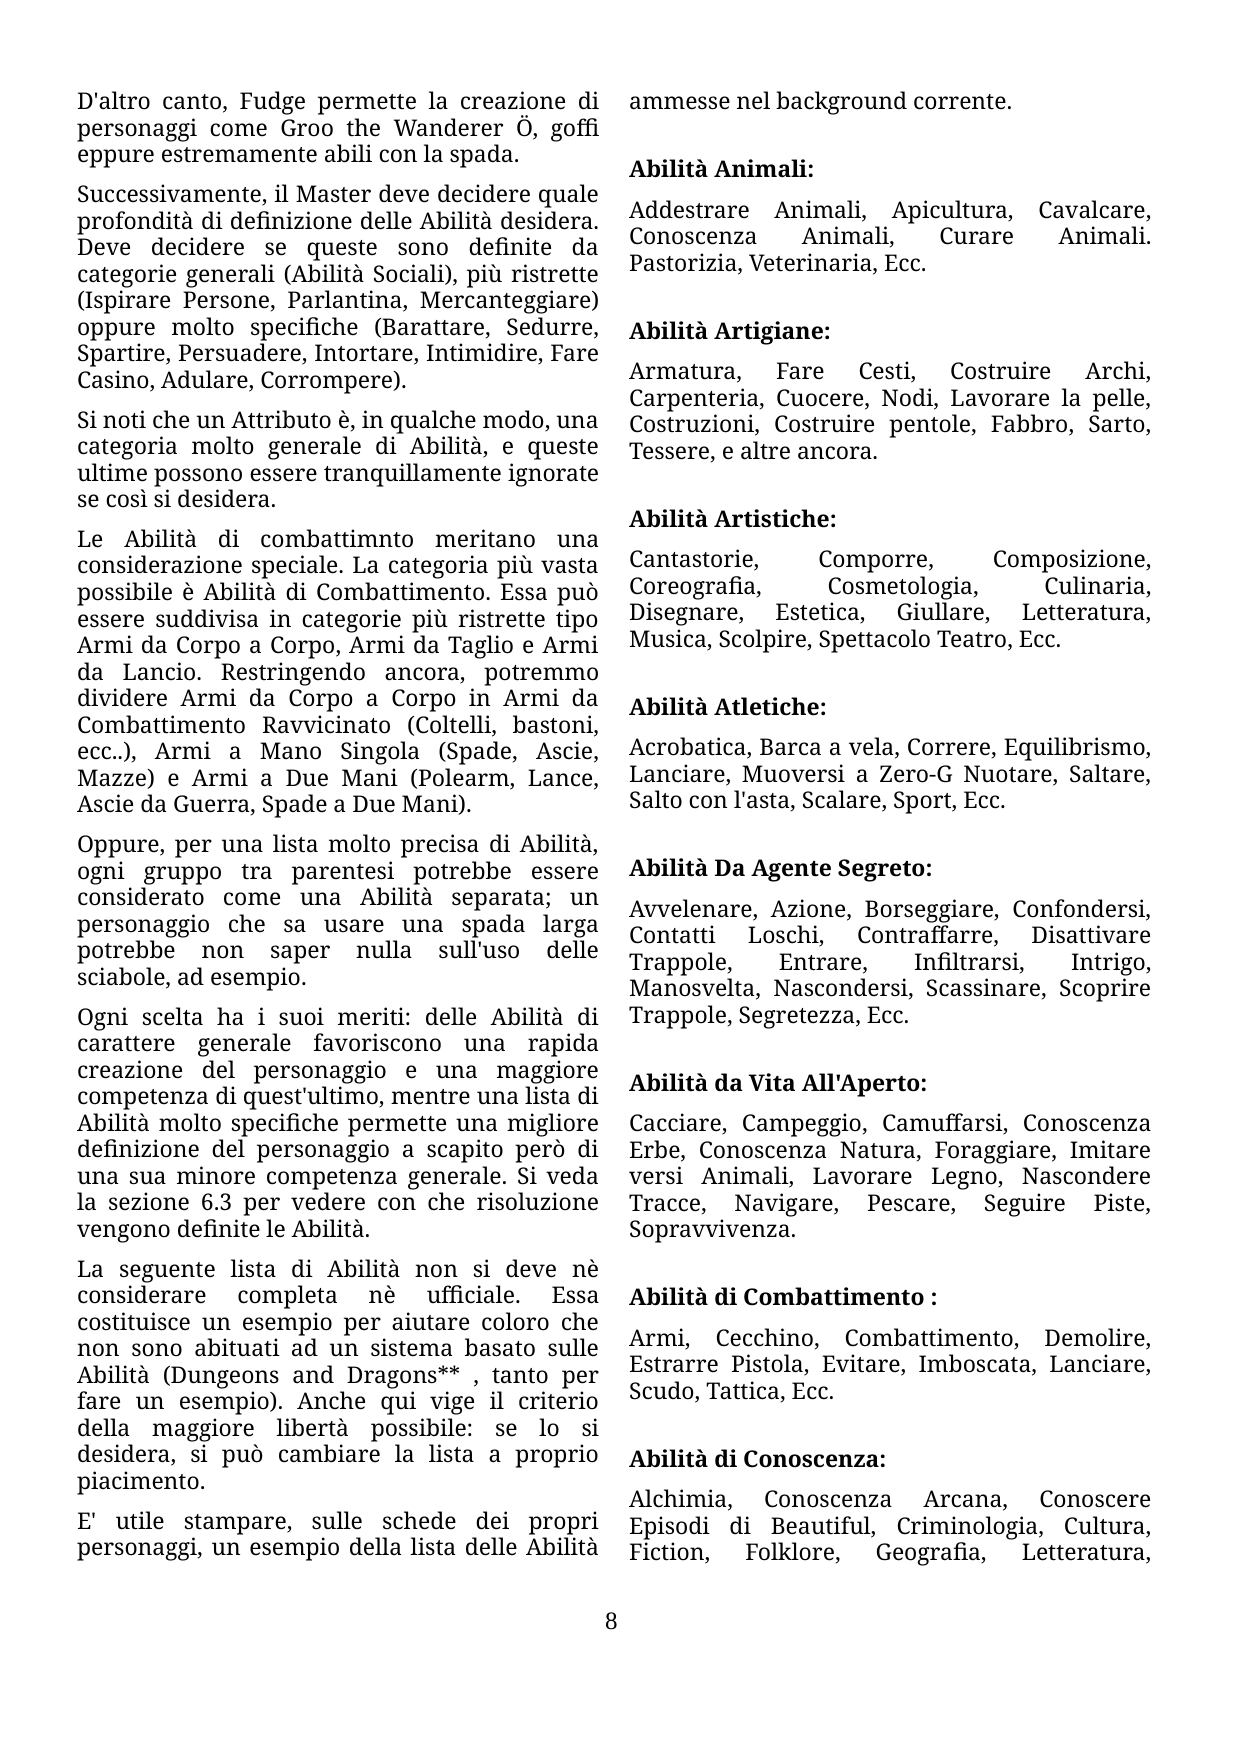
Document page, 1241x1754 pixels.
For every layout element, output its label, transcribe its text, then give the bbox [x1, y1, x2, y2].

text ammesse nel background corrente. [629, 88, 1152, 115]
subtitle Abilità Da Agente Segreto: [629, 852, 1152, 883]
text Acrobatica, Barca a vela, Correre, Equilibrismo, Lanciare, Muoversi a Zero-G Nuotare, Saltare, Salto con l'asta, Scalare, Sport, Ecc. [629, 734, 1152, 814]
text Armi, Cecchino, Combattimento, Demolire, Estrarre Pistola, Evitare, Imboscata, Lanciare, Scudo, Tattica, Ecc. [629, 1325, 1152, 1405]
text Addestrare Animali, Apicultura, Cavalcare, Conoscenza Animali, Curare Animali. Pastorizia, Veterinaria, Ecc. [629, 197, 1152, 277]
text Le Abilità di combattimnto meritano una considerazione speciale. La categoria più vasta possibile è Abilità di Combattimento. Essa può essere suddivisa in categorie più ristrette tipo Armi da Corpo a Corpo, Armi da Taglio e Armi da Lancio. Restringendo ancora, potremmo dividere Armi da Corpo a Corpo in Armi da Combattimento Ravvicinato (Coltelli, bastoni, ecc..), Armi a Mano Singola (Spade, Ascie, Mazze) e Armi a Due Mani (Polearm, Lance, Ascie da Guerra, Spade a Due Mani). [77, 526, 599, 818]
subtitle Abilità Atletiche: [629, 691, 1152, 722]
text Avvelenare, Azione, Borseggiare, Confondersi, Contatti Loschi, Contraffarre, Disattivare Trappole, Entrare, Infiltrarsi, Intrigo, Manosvelta, Nascondersi, Scassinare, Scoprire Trappole, Segretezza, Ecc. [629, 896, 1152, 1029]
subtitle Abilità Animali: [629, 153, 1152, 184]
text E' utile stampare, sulle schede dei propri personaggi, un esempio della lista delle Abilità [77, 1508, 599, 1561]
text Successivamente, il Master deve decidere quale profondità di definizione delle Abilità desidera. Deve decidere se queste sono definite da categorie generali (Abilità Sociali), più ristrette (Ispirare Persone, Parlantina, Mercanteggiare) oppure molto specifiche (Barattare, Sedurre, Spartire, Persuadere, Intortare, Intimidire, Fare Casino, Adulare, Corrompere). [77, 181, 599, 394]
text Oppure, per una lista molto precisa di Abilità, ogni gruppo tra parentesi potrebbe essere considerato come una Abilità separata; un personaggio che sa usare una spada larga potrebbe non saper nulla sull'uso delle sciabole, ad esempio. [77, 831, 599, 991]
text La seguente lista di Abilità non si deve nè considerare completa nè ufficiale. Essa costituisce un esempio per aiutare coloro che non sono abituati ad un sistema basato sulle Abilità (Dungeons and Dragons** , tanto per fare un esempio). Anche qui vige il criterio della maggiore libertà possibile: se lo si desidera, si può cambiare la lista a proprio piacimento. [77, 1256, 599, 1495]
subtitle Abilità di Conoscenza: [629, 1443, 1152, 1474]
text Cantastorie, Comporre, Composizione, Coreografia, Cosmetologia, Culinaria, Disegnare, Estetica, Giullare, Letteratura, Musica, Scolpire, Spettacolo Teatro, Ecc. [629, 546, 1152, 653]
text Armatura, Fare Cesti, Costruire Archi, Carpenteria, Cuocere, Nodi, Lavorare la pelle, Costruzioni, Costruire pentole, Fabbro, Sarto, Tessere, e altre ancora. [629, 358, 1152, 464]
text Cacciare, Campeggio, Camuffarsi, Conoscenza Erbe, Conoscenza Natura, Foraggiare, Imitare versi Animali, Lavorare Legno, Nascondere Tracce, Navigare, Pescare, Seguire Piste, Sopravvivenza. [629, 1110, 1152, 1243]
subtitle Abilità di Combattimento : [629, 1281, 1152, 1312]
text Ogni scelta ha i suoi meriti: delle Abilità di carattere generale favoriscono una rapida creazione del personaggio e una maggiore competenza di quest'ultimo, mentre una lista di Abilità molto specifiche permette una migliore definizione del personaggio a scapito però di una sua minore competenza generale. Si veda la sezione 6.3 per vedere con che risoluzione vengono definite le Abilità. [77, 1004, 599, 1243]
subtitle Abilità da Vita All'Aperto: [629, 1067, 1152, 1098]
text Alchimia, Conoscenza Arcana, Conoscere Episodi di Beautiful, Criminologia, Cultura, Fiction, Folklore, Geografia, Letteratura, [629, 1486, 1152, 1566]
subtitle Abilità Artistiche: [629, 503, 1152, 534]
text Si noti che un Attributo è, in qualche modo, una categoria molto generale di Abilità, e queste ultime possono essere tranquillamente ignorate se così si desidera. [77, 407, 599, 513]
subtitle Abilità Artigiane: [629, 314, 1152, 346]
text D'altro canto, Fudge permette la creazione di personaggi come Groo the Wanderer Ö, goffi eppure estremamente abili con la spada. [77, 88, 599, 168]
